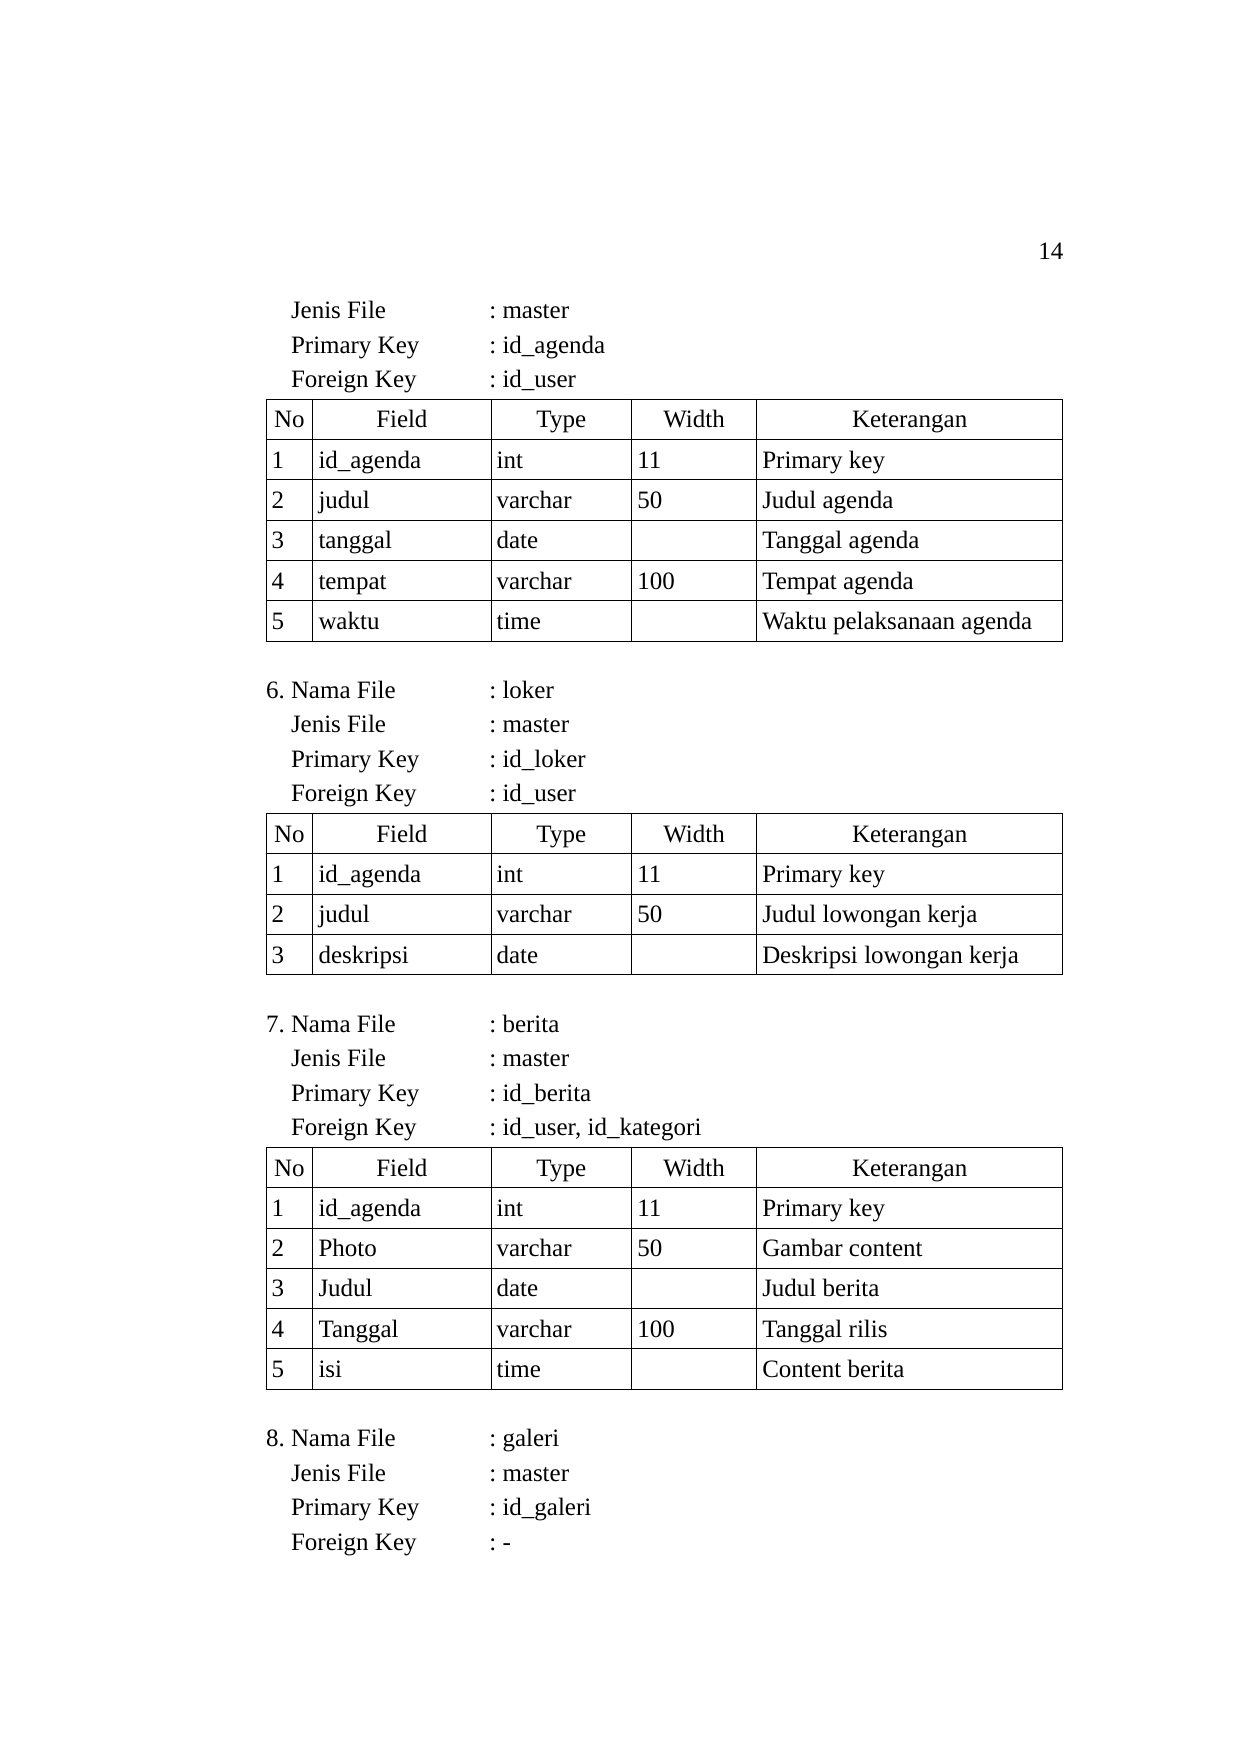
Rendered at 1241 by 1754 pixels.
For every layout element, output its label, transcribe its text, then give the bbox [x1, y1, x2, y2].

table_cell Tempat agenda [757, 561, 1062, 600]
table_header No [267, 814, 312, 853]
table_cell Gambar content [757, 1229, 1062, 1268]
table_cell 5 [267, 601, 312, 641]
table_cell judul [313, 895, 491, 934]
table_cell deskripsi [313, 935, 491, 974]
text Primary Key : id_berita [266, 1078, 1063, 1107]
table_cell int [492, 854, 631, 894]
text Foreign Key : id_user [266, 364, 1063, 393]
text 7. Nama File : berita [266, 1009, 1063, 1038]
table_header Width [632, 400, 756, 439]
table_cell [632, 601, 756, 641]
table_cell Judul lowongan kerja [757, 895, 1062, 934]
table_cell 5 [267, 1349, 312, 1389]
table_cell id_agenda [313, 1188, 491, 1227]
text Jenis File : master [266, 1043, 1063, 1072]
table_cell Judul agenda [757, 480, 1062, 519]
table_cell Waktu pelaksanaan agenda [757, 601, 1062, 641]
table_cell [632, 935, 756, 974]
table_cell Tanggal rilis [757, 1309, 1062, 1348]
table_cell int [492, 440, 631, 479]
table_header No [267, 1148, 312, 1187]
table_header Type [492, 400, 631, 439]
table_cell Primary key [757, 1188, 1062, 1227]
table_header Field [313, 400, 491, 439]
table_cell varchar [492, 480, 631, 519]
table_cell time [492, 1349, 631, 1389]
text 8. Nama File : galeri [266, 1423, 1063, 1452]
table_cell date [492, 935, 631, 974]
table_cell judul [313, 480, 491, 519]
table_cell 50 [632, 1229, 756, 1268]
table_cell Primary key [757, 440, 1062, 479]
table_cell time [492, 601, 631, 641]
text Primary Key : id_agenda [266, 330, 1063, 358]
table_cell 3 [267, 521, 312, 560]
table_cell 11 [632, 440, 756, 479]
table_header Type [492, 1148, 631, 1187]
table_cell Tanggal [313, 1309, 491, 1348]
table_cell Photo [313, 1229, 491, 1268]
table_header Keterangan [757, 814, 1062, 853]
text Jenis File : master [266, 709, 1063, 738]
table_cell date [492, 1269, 631, 1308]
table_cell [632, 521, 756, 560]
table_header Width [632, 1148, 756, 1187]
table_cell tanggal [313, 521, 491, 560]
text Primary Key : id_loker [266, 744, 1063, 773]
text Foreign Key : - [266, 1527, 1063, 1555]
text 6. Nama File : loker [266, 675, 1063, 704]
table_cell Deskripsi lowongan kerja [757, 935, 1062, 974]
table_cell Judul berita [757, 1269, 1062, 1308]
table_cell 50 [632, 480, 756, 519]
table_cell 11 [632, 854, 756, 894]
table_cell 100 [632, 1309, 756, 1348]
text Foreign Key : id_user [266, 778, 1063, 807]
table_cell varchar [492, 1309, 631, 1348]
table_header Type [492, 814, 631, 853]
table_cell tempat [313, 561, 491, 600]
table_cell Judul [313, 1269, 491, 1308]
table_cell 2 [267, 895, 312, 934]
table_cell 11 [632, 1188, 756, 1227]
table_cell 4 [267, 1309, 312, 1348]
table_cell 1 [267, 440, 312, 479]
table_header No [267, 400, 312, 439]
text Primary Key : id_galeri [266, 1492, 1063, 1521]
table_cell [632, 1269, 756, 1308]
table_cell date [492, 521, 631, 560]
text Jenis File : master [266, 295, 1063, 324]
table_cell varchar [492, 1229, 631, 1268]
table_cell id_agenda [313, 440, 491, 479]
table_cell 3 [267, 1269, 312, 1308]
table_header Keterangan [757, 1148, 1062, 1187]
table_cell varchar [492, 561, 631, 600]
table_cell int [492, 1188, 631, 1227]
table_cell isi [313, 1349, 491, 1389]
table_header Field [313, 1148, 491, 1187]
table_cell waktu [313, 601, 491, 641]
table_cell 3 [267, 935, 312, 974]
table_cell 50 [632, 895, 756, 934]
table_cell Primary key [757, 854, 1062, 894]
text Jenis File : master [266, 1458, 1063, 1486]
table_header Width [632, 814, 756, 853]
table_header Keterangan [757, 400, 1062, 439]
table_cell Content berita [757, 1349, 1062, 1389]
table_cell id_agenda [313, 854, 491, 894]
table_cell varchar [492, 895, 631, 934]
table_cell 1 [267, 854, 312, 894]
table_cell 2 [267, 480, 312, 519]
table_cell 2 [267, 1229, 312, 1268]
table_cell Tanggal agenda [757, 521, 1062, 560]
table_cell 100 [632, 561, 756, 600]
table_cell 1 [267, 1188, 312, 1227]
table_header Field [313, 814, 491, 853]
table_cell [632, 1349, 756, 1389]
text Foreign Key : id_user, id_kategori [266, 1112, 1063, 1141]
table_cell 4 [267, 561, 312, 600]
